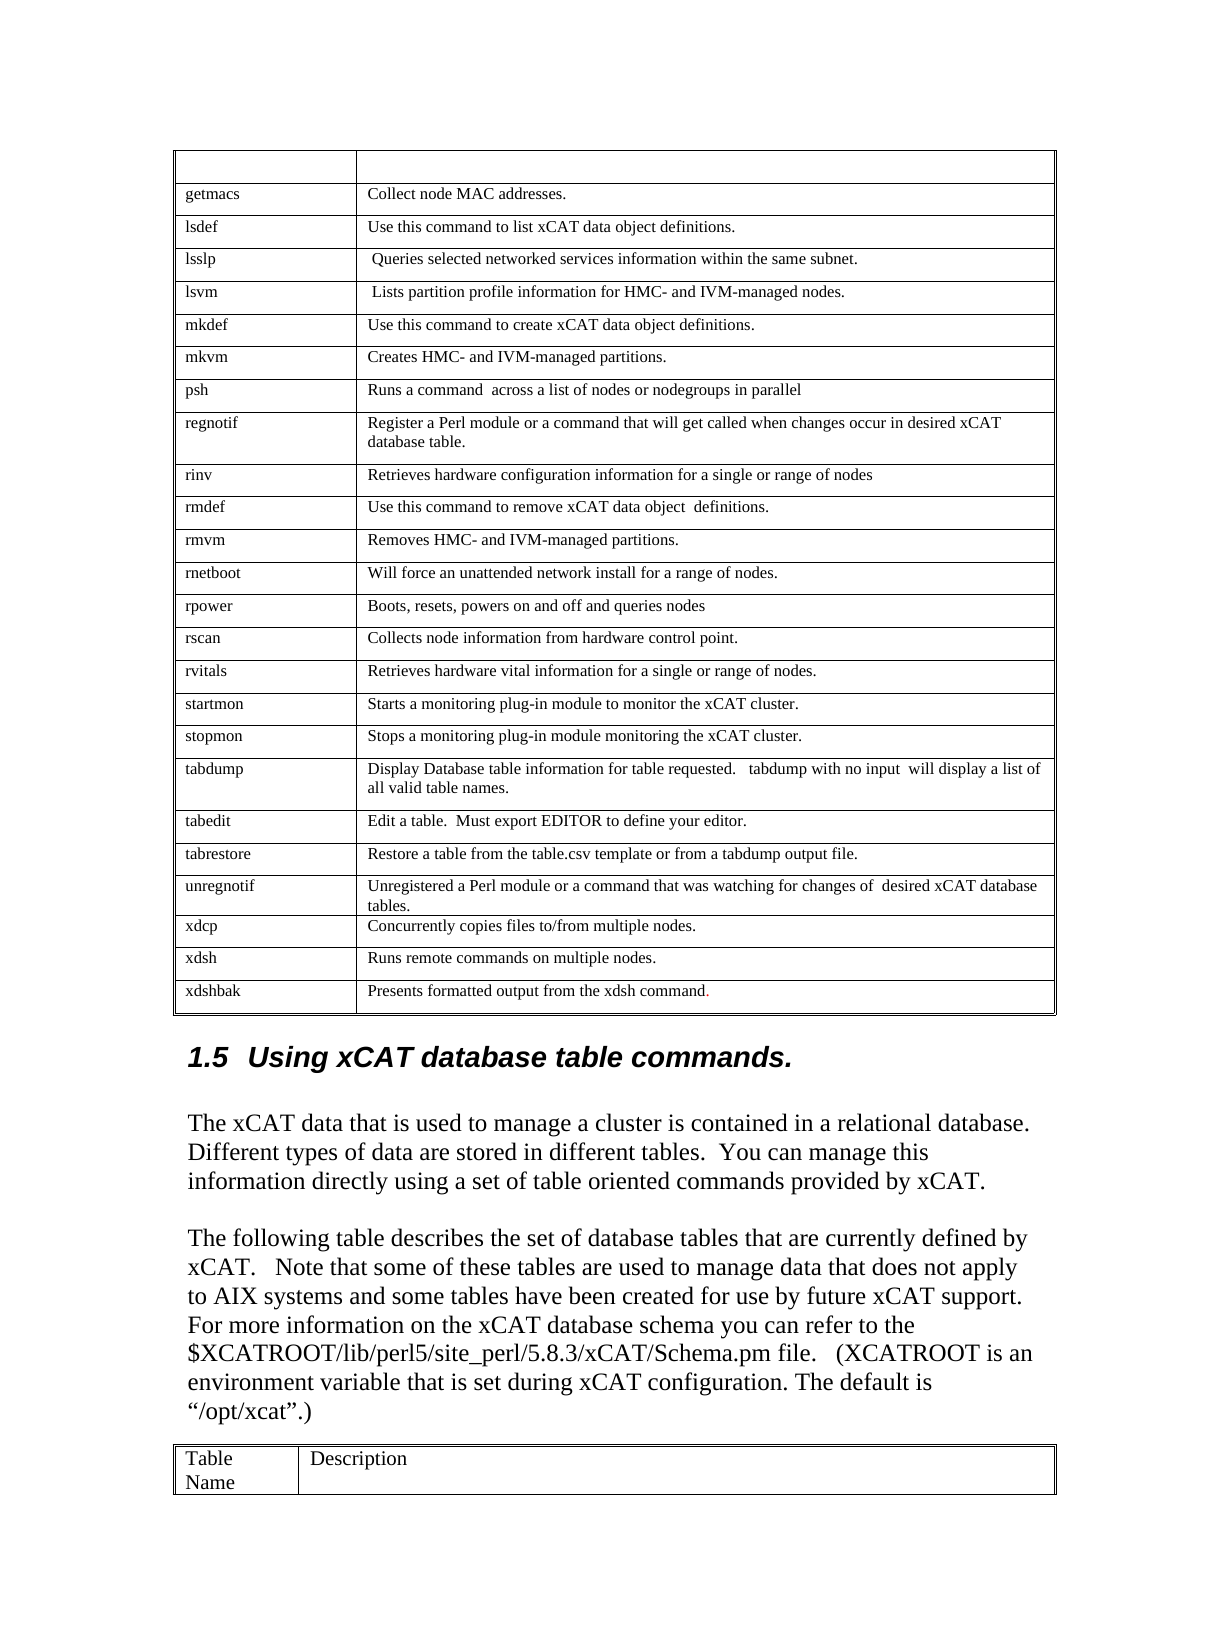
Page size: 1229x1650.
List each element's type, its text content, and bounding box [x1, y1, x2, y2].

table_cell rnetboot [176, 563, 356, 594]
table_cell rvitals [176, 661, 356, 692]
table_cell rmdef [176, 497, 356, 529]
table_cell rscan [176, 628, 356, 660]
table_cell xdsh [176, 948, 356, 980]
table_header Table Name [176, 1447, 298, 1494]
table_cell mkdef [176, 315, 356, 346]
table_cell Lists partition profile information for HMC- and IVM-managed nodes. [357, 282, 1054, 313]
table_cell rmvm [176, 530, 356, 562]
table_cell Queries selected networked services information within the same subnet. [357, 249, 1054, 281]
table_cell Collect node MAC addresses. [357, 184, 1054, 215]
table_cell Runs remote commands on multiple nodes. [357, 948, 1054, 980]
table_cell tabdump [176, 759, 356, 810]
table_cell rpower [176, 595, 356, 627]
table_cell Edit a table. Must export EDITOR to define your editor. [357, 811, 1054, 842]
table_cell unregnotif [176, 876, 356, 914]
table_cell rinv [176, 465, 356, 496]
table_cell lsslp [176, 249, 356, 281]
table_cell tabedit [176, 811, 356, 842]
table_cell lsvm [176, 282, 356, 313]
text The following table describes the set of database tables that are currently defined by xCAT. Note that some of these tables are used to manage data that does not apply to AIX systems and some tables have been created for use by future xCAT support. For more information on the xCAT database schema you can refer to the $XCATROOT/lib/perl5/site_perl/5.8.3/xCAT/Schema.pm file. (XCATROOT is an environment variable that is set during xCAT configuration. The default is “/opt/xcat”.) [187, 1223, 1041, 1425]
table_cell Starts a monitoring plug-in module to monitor the xCAT cluster. [357, 694, 1054, 725]
text The xCAT data that is used to manage a cluster is contained in a relational database. Different types of data are stored in different tables. You can manage this information directly using a set of table oriented commands provided by xCAT. [187, 1108, 1041, 1195]
table_cell Retrieves hardware configuration information for a single or range of nodes [357, 465, 1054, 496]
table_cell Runs a command across a list of nodes or nodegroups in parallel [357, 380, 1054, 412]
table_cell Display Database table information for table requested. tabdump with no input will display a list of all valid table names. [357, 759, 1054, 810]
table_cell Retrieves hardware vital information for a single or range of nodes. [357, 661, 1054, 692]
table_cell Use this command to list xCAT data object definitions. [357, 216, 1054, 248]
table_cell [357, 151, 1054, 183]
table_cell Will force an unattended network install for a range of nodes. [357, 563, 1054, 594]
table_cell Collects node information from hardware control point. [357, 628, 1054, 660]
table_cell Removes HMC- and IVM-managed partitions. [357, 530, 1054, 562]
table_cell Stops a monitoring plug-in module monitoring the xCAT cluster. [357, 726, 1054, 758]
table_cell xdshbak [176, 981, 356, 1013]
table_cell startmon [176, 694, 356, 725]
table_cell mkvm [176, 347, 356, 379]
table_cell Register a Perl module or a command that will get called when changes occur in desired xCAT database table. [357, 413, 1054, 463]
table_cell Use this command to remove xCAT data object definitions. [357, 497, 1054, 529]
table_cell psh [176, 380, 356, 412]
table_cell lsdef [176, 216, 356, 248]
table_cell tabrestore [176, 844, 356, 875]
table_cell Restore a table from the table.csv template or from a tabdump output file. [357, 844, 1054, 875]
table_cell Use this command to create xCAT data object definitions. [357, 315, 1054, 346]
table_cell Boots, resets, powers on and off and queries nodes [357, 595, 1054, 627]
table_cell [176, 151, 356, 183]
table_cell Unregistered a Perl module or a command that was watching for changes of desired xCAT database tables. [357, 876, 1054, 914]
table_cell Concurrently copies files to/from multiple nodes. [357, 916, 1054, 947]
table_cell xdcp [176, 916, 356, 947]
table_cell stopmon [176, 726, 356, 758]
table_cell Creates HMC- and IVM-managed partitions. [357, 347, 1054, 379]
table_cell getmacs [176, 184, 356, 215]
table_cell Presents formatted output from the xdsh command. [357, 981, 1054, 1013]
table_header Description [299, 1447, 1054, 1494]
table_cell regnotif [176, 413, 356, 463]
subtitle Using xCAT database table commands. [187, 1040, 1041, 1073]
